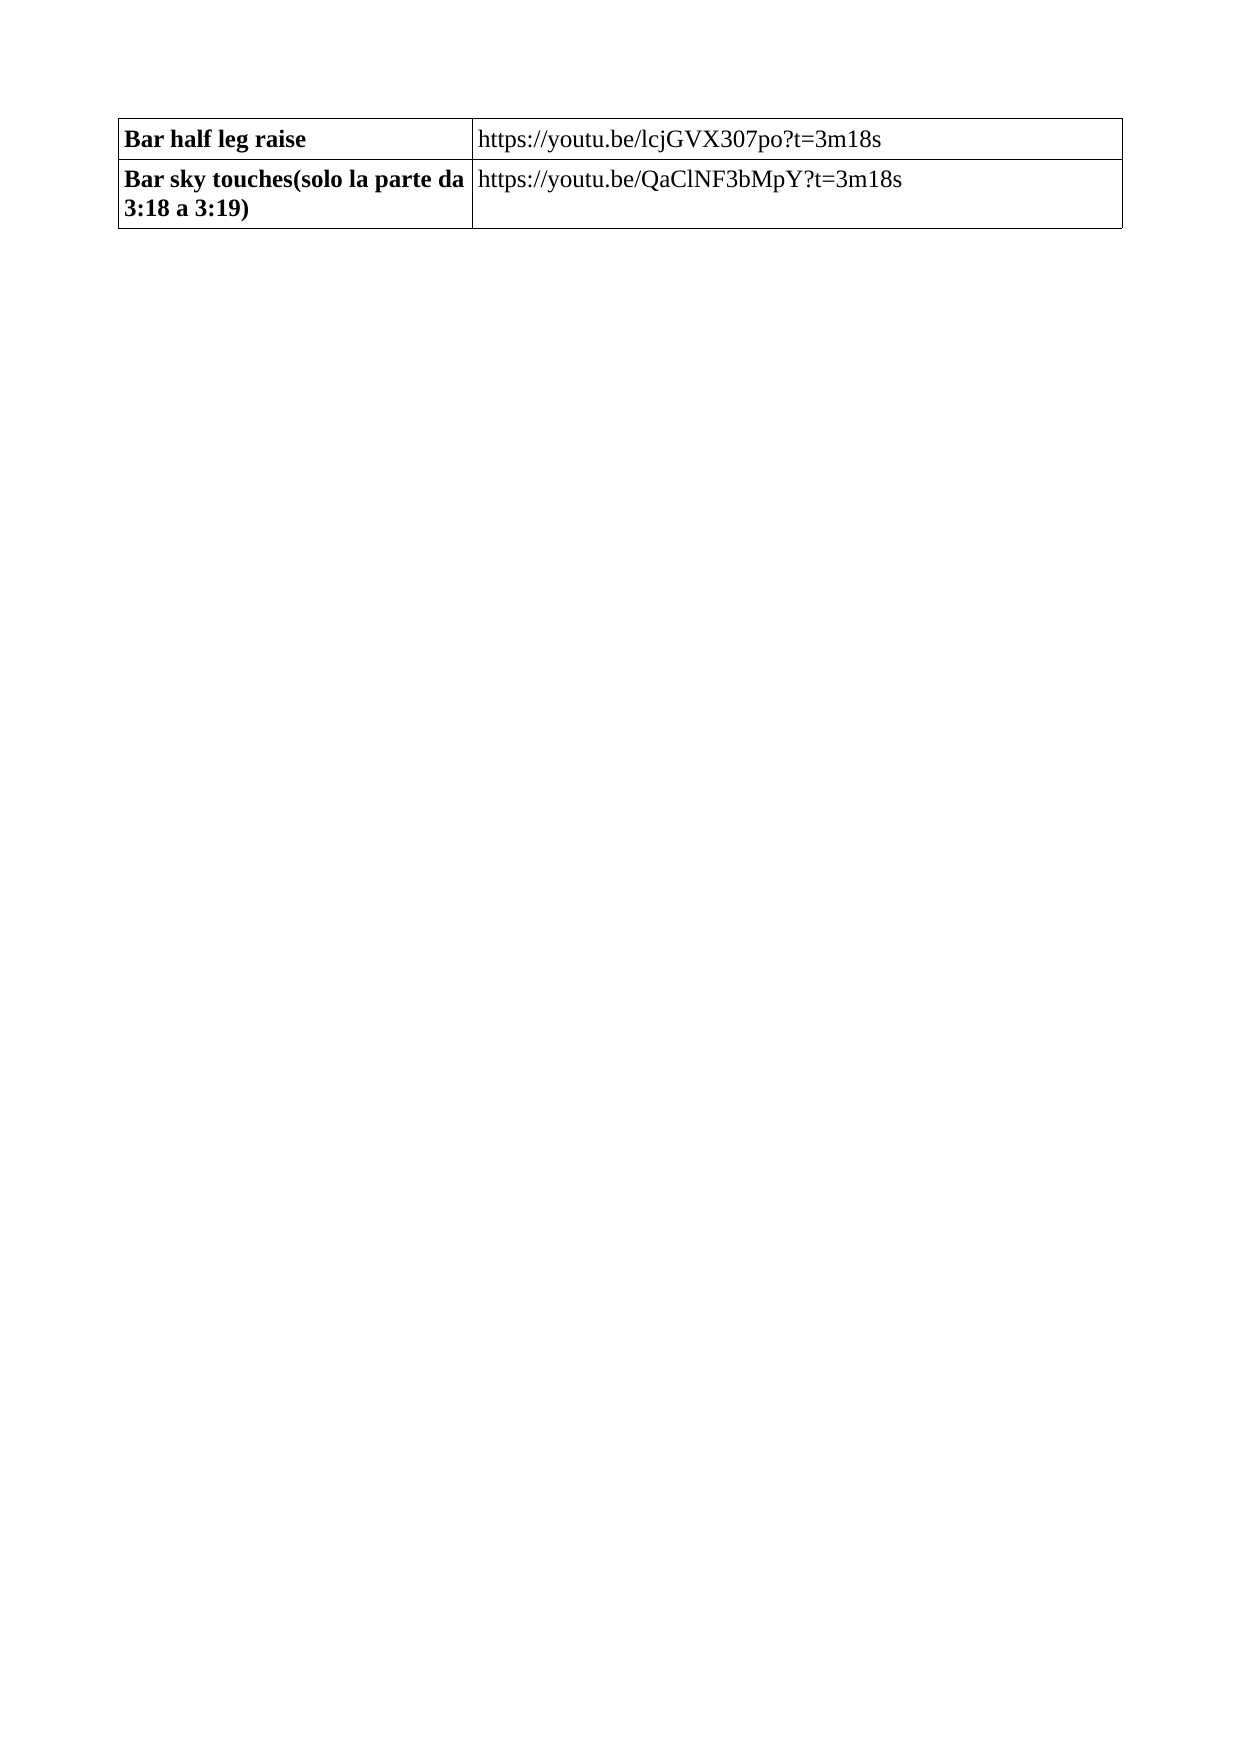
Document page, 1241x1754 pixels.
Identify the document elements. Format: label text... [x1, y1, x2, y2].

table_cell Bar half leg raise [119, 119, 472, 158]
table_cell Bar sky touches(solo la parte da 3:18 a 3:19) [119, 160, 472, 227]
table_cell https://youtu.be/lcjGVX307po?t=3m18s [473, 119, 1122, 158]
table_cell https://youtu.be/QaClNF3bMpY?t=3m18s [473, 160, 1122, 227]
